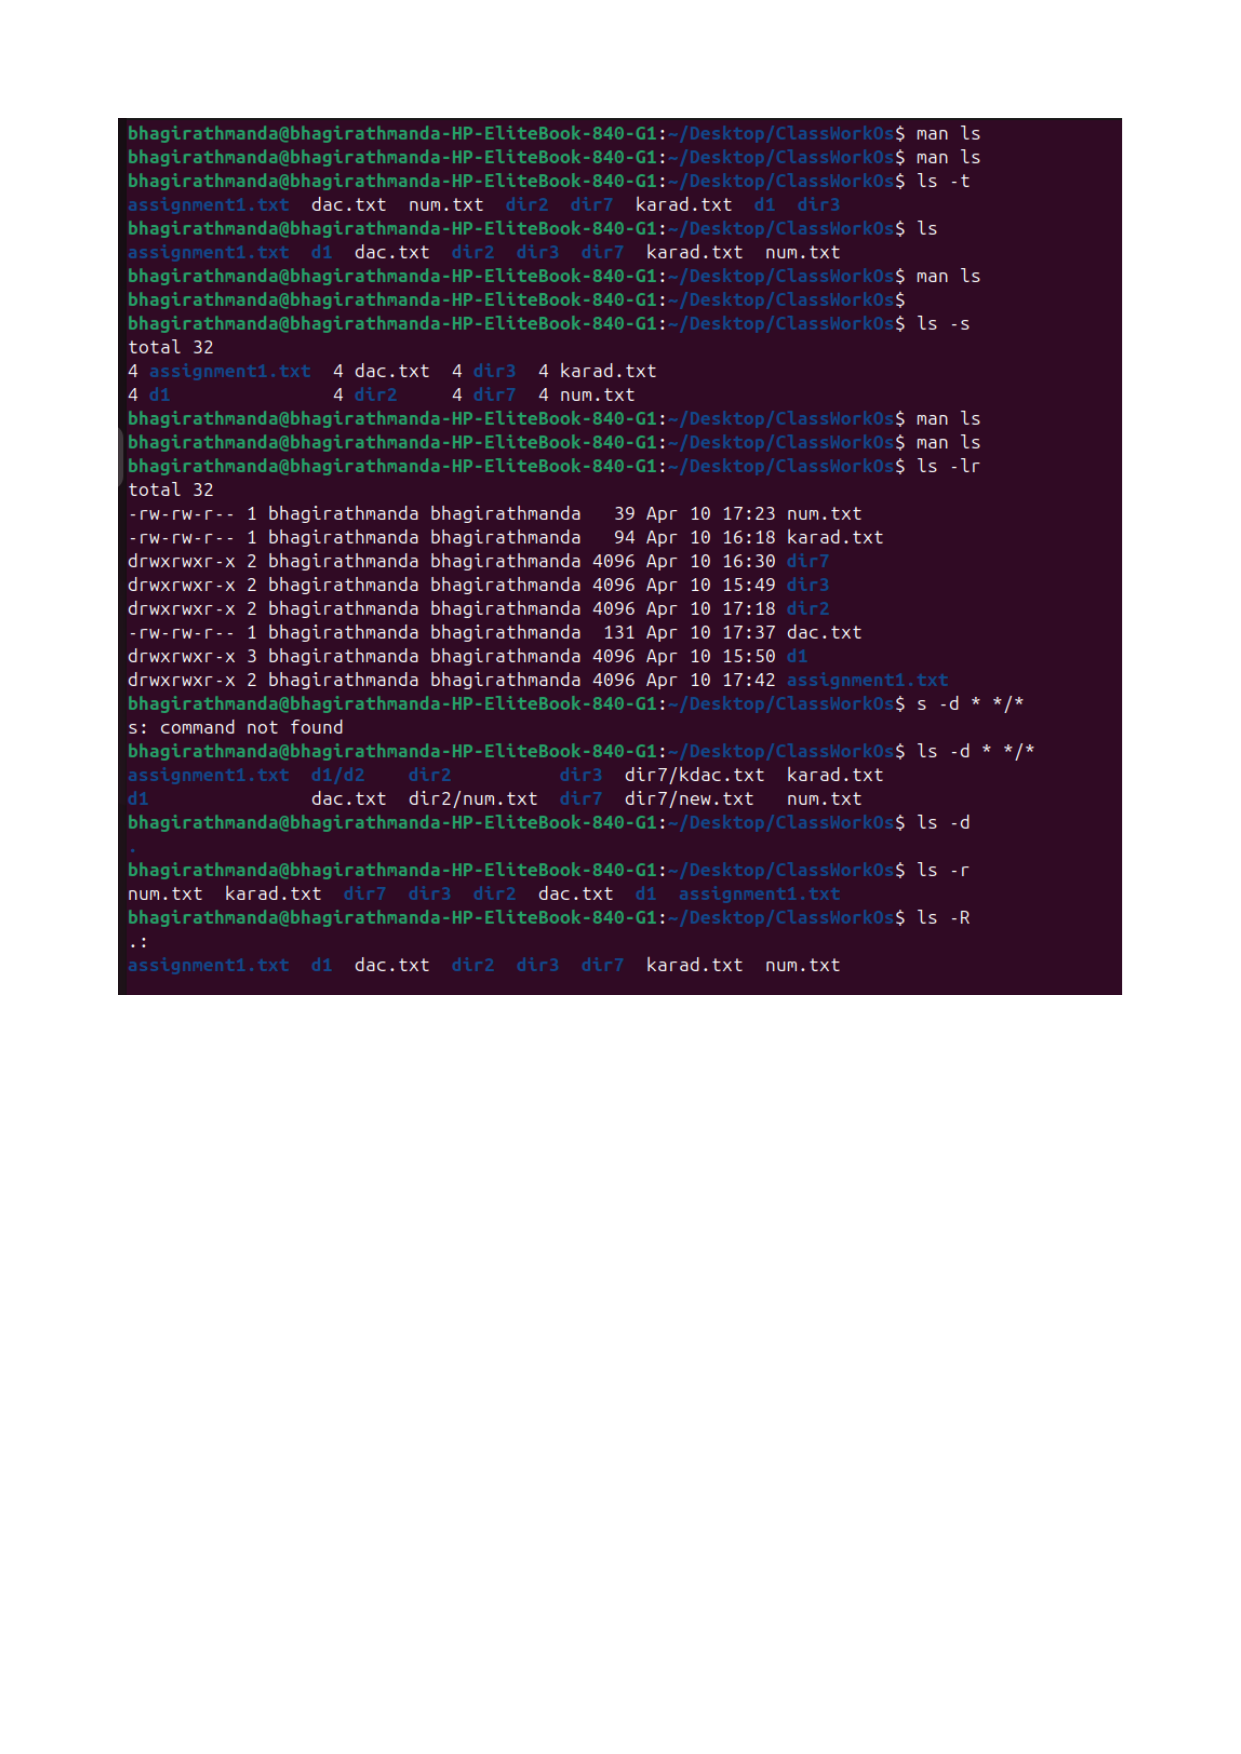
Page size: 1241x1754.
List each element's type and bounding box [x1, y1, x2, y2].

picture [118, 118, 1123, 995]
